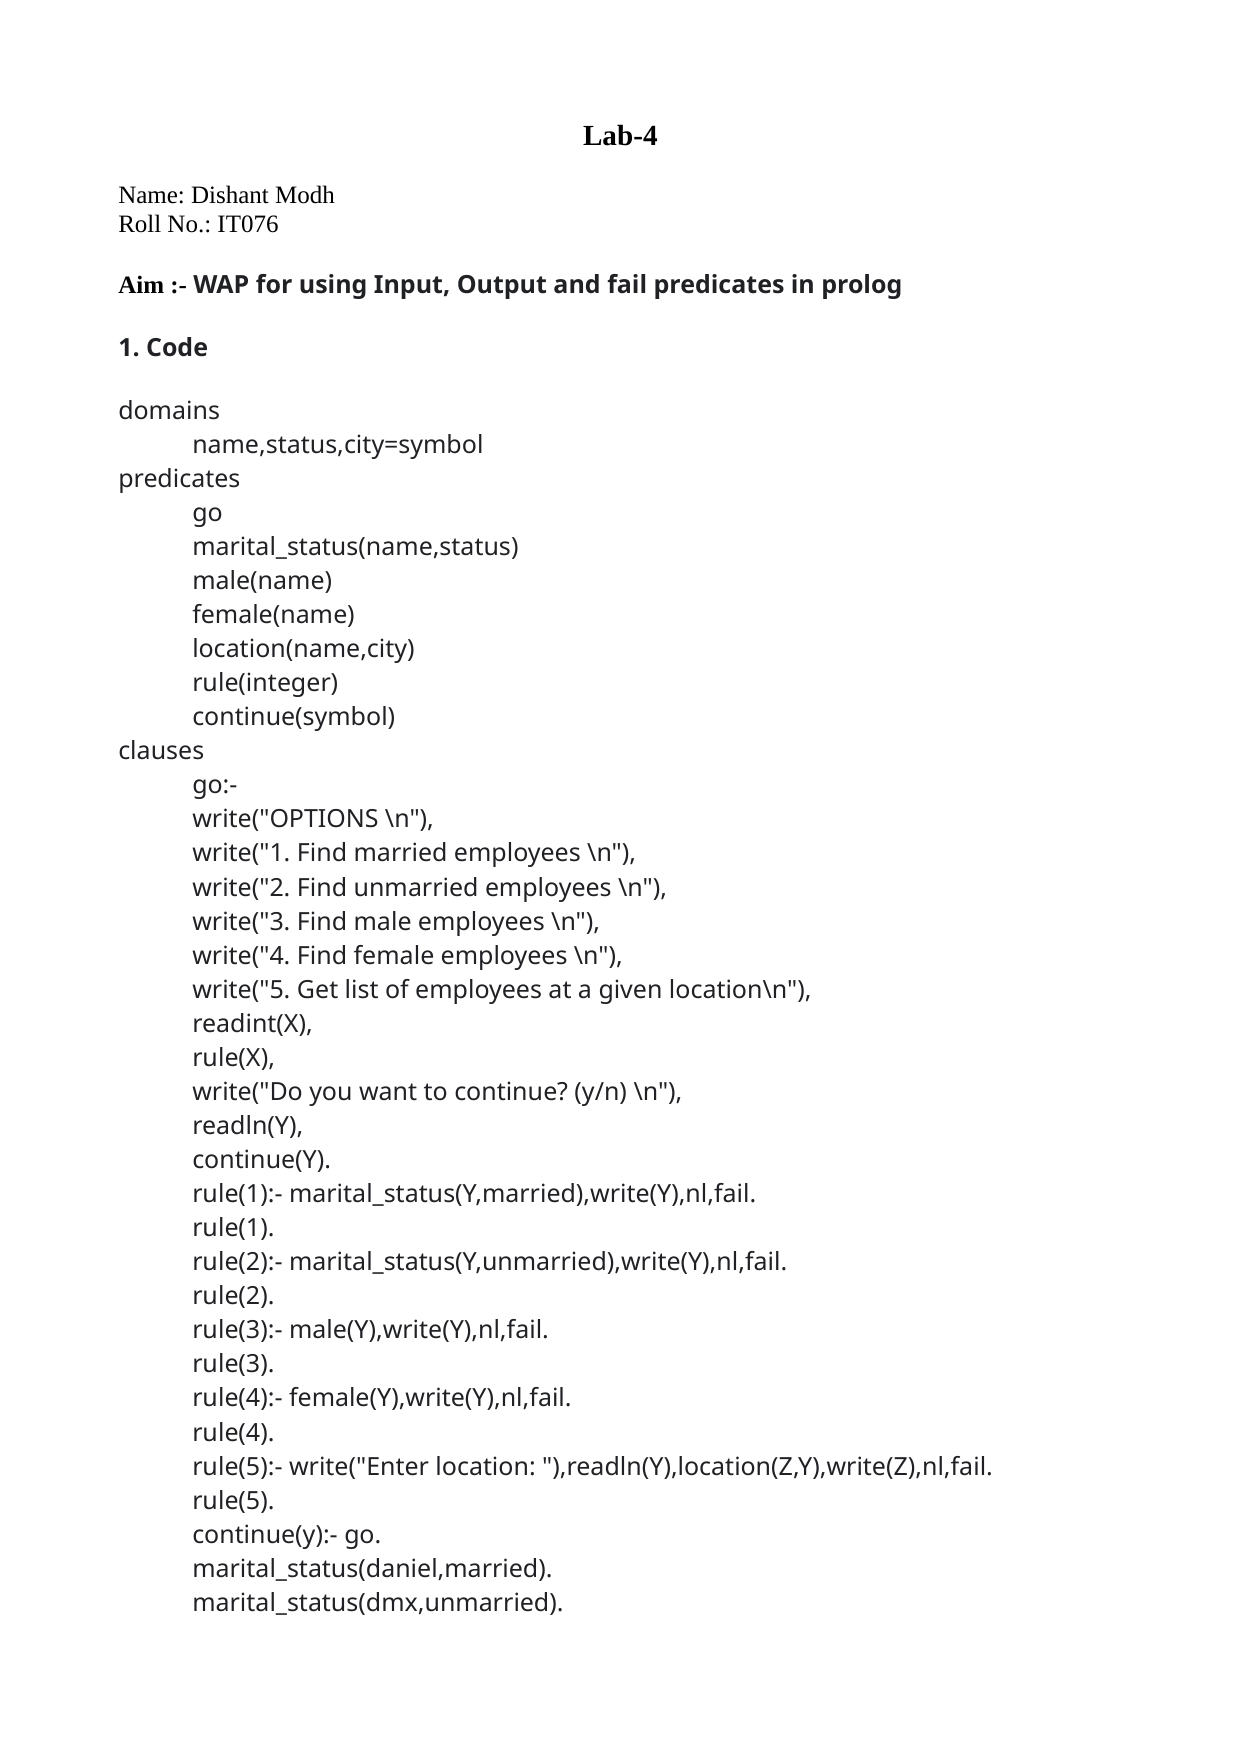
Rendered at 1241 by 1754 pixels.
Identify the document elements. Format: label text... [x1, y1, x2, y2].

text domains [118, 392, 1122, 426]
text clauses [118, 733, 1122, 767]
text rule(integer) [118, 665, 1122, 699]
text predicates [118, 460, 1122, 494]
text marital_status(name,status) [118, 528, 1122, 563]
text go [118, 494, 1122, 528]
text marital_status(dmx,unmarried). [118, 1584, 1122, 1618]
text readln(Y), [118, 1108, 1122, 1142]
text continue(y):- go. [118, 1516, 1122, 1550]
text write("5. Get list of employees at a given location\n"), [118, 971, 1122, 1005]
text rule(1):- marital_status(Y,married),write(Y),nl,fail. [118, 1176, 1122, 1210]
text write("1. Find married employees \n"), [118, 835, 1122, 869]
text readint(X), [118, 1005, 1122, 1039]
text rule(3). [118, 1346, 1122, 1380]
text rule(2). [118, 1278, 1122, 1312]
text rule(1). [118, 1210, 1122, 1244]
text marital_status(daniel,married). [118, 1550, 1122, 1584]
text Aim :- WAP for using Input, Output and fail predicates in prolog [118, 267, 1122, 301]
text write("4. Find female employees \n"), [118, 937, 1122, 971]
text Name: Dishant Modh [118, 180, 1122, 209]
text write("Do you want to continue? (y/n) \n"), [118, 1073, 1122, 1108]
text rule(3):- male(Y),write(Y),nl,fail. [118, 1312, 1122, 1346]
text 1. Code [118, 329, 1122, 363]
text name,status,city=symbol [118, 426, 1122, 460]
text rule(4). [118, 1414, 1122, 1448]
text write("2. Find unmarried employees \n"), [118, 869, 1122, 903]
text Lab-4 [118, 118, 1122, 152]
text male(name) [118, 563, 1122, 597]
text rule(5). [118, 1482, 1122, 1516]
text write("OPTIONS \n"), [118, 801, 1122, 835]
text rule(X), [118, 1039, 1122, 1073]
text rule(4):- female(Y),write(Y),nl,fail. [118, 1380, 1122, 1414]
text location(name,city) [118, 631, 1122, 665]
text write("3. Find male employees \n"), [118, 903, 1122, 937]
text rule(5):- write("Enter location: "),readln(Y),location(Z,Y),write(Z),nl,fail. [118, 1448, 1122, 1482]
text rule(2):- marital_status(Y,unmarried),write(Y),nl,fail. [118, 1244, 1122, 1278]
text continue(Y). [118, 1142, 1122, 1176]
text female(name) [118, 597, 1122, 631]
text go:- [118, 767, 1122, 801]
text Roll No.: IT076 [118, 209, 1122, 238]
text continue(symbol) [118, 699, 1122, 733]
